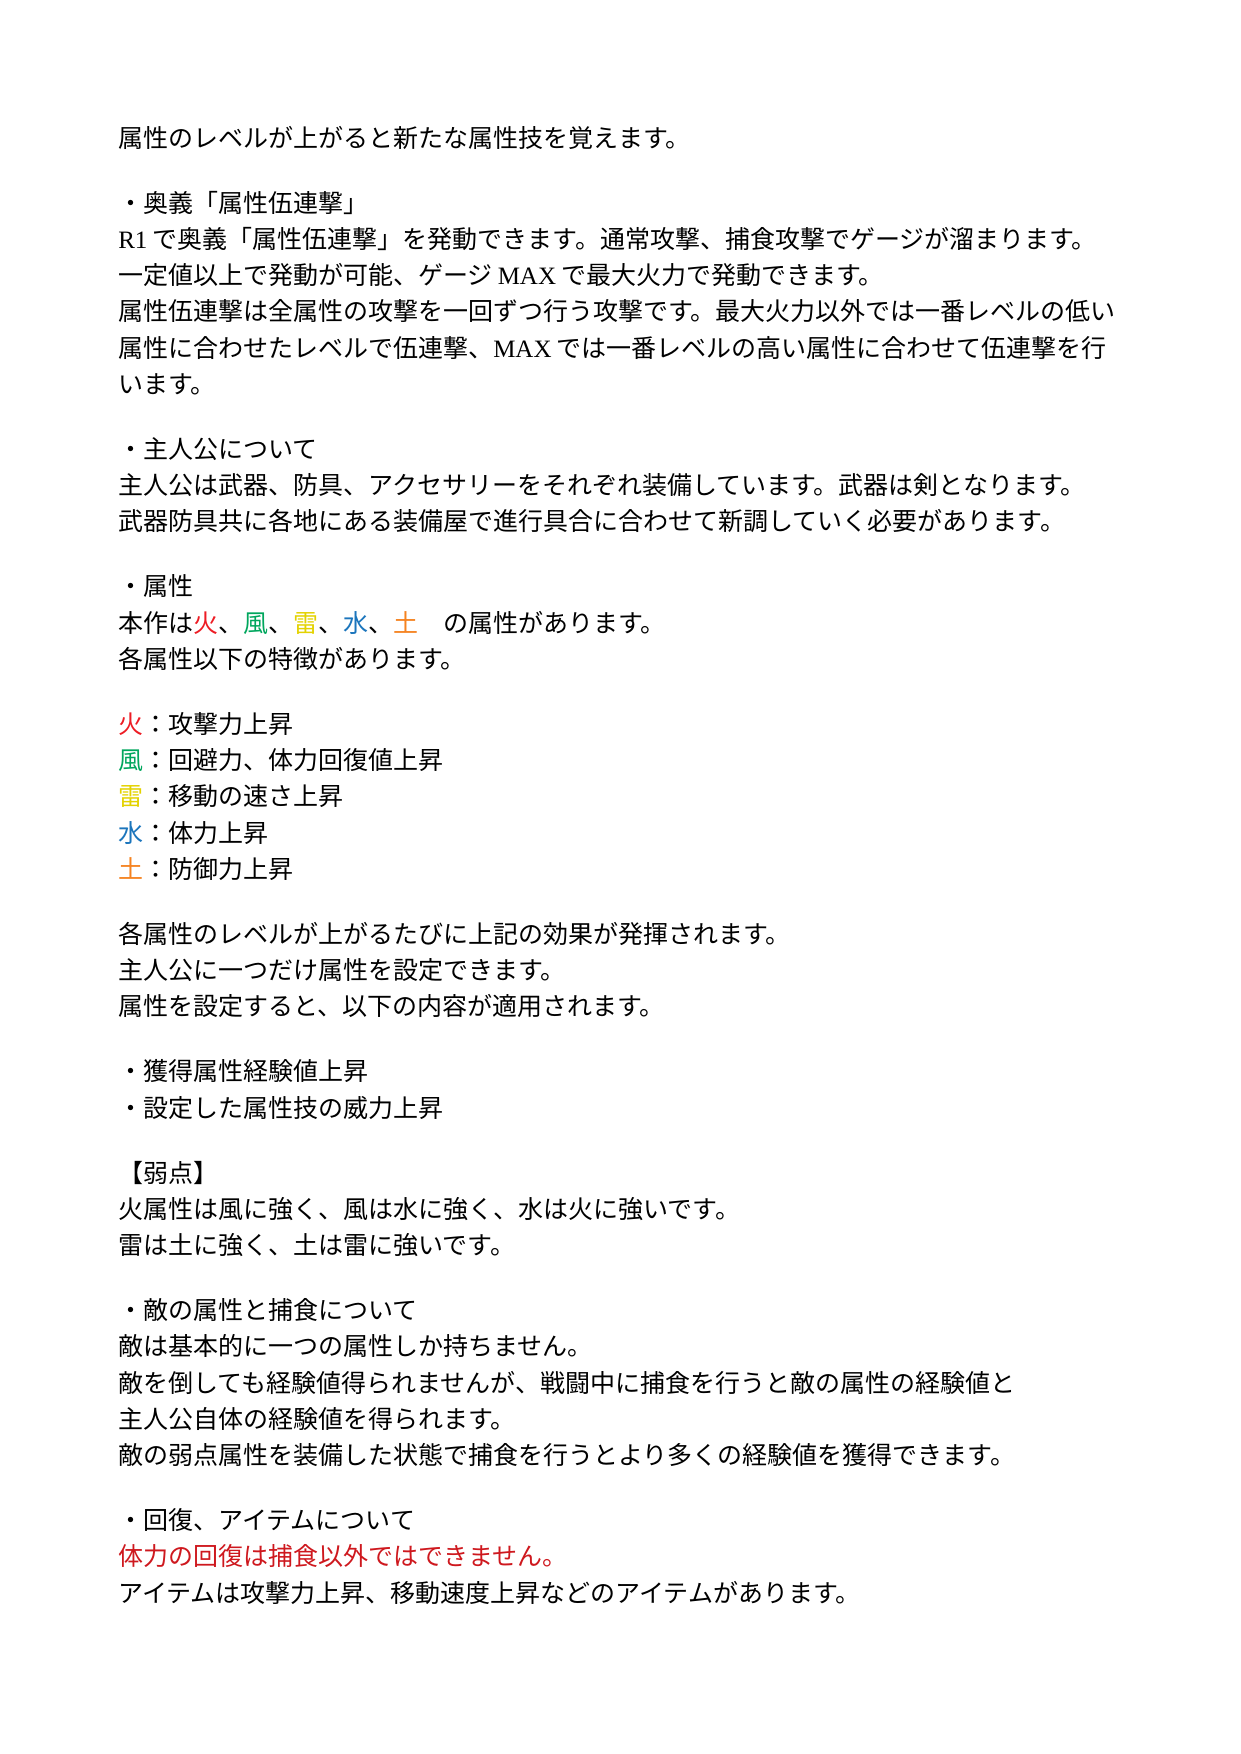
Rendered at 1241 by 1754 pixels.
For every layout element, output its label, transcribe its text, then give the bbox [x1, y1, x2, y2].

text ・回復、アイテムについて [118, 1501, 1122, 1537]
text 主人公は武器、防具、アクセサリーをそれぞれ装備しています。武器は剣となります。 [118, 466, 1122, 502]
text ・設定した属性技の威力上昇 [118, 1088, 1122, 1124]
text 体力の回復は捕食以外ではできません。 [118, 1537, 1122, 1573]
text 土：防御力上昇 [118, 849, 1122, 886]
text 火：攻撃力上昇 [118, 704, 1122, 741]
text 属性に合わせたレベルで伍連撃、MAXでは一番レベルの高い属性に合わせて伍連撃を行います。 [118, 328, 1122, 401]
text ・敵の属性と捕食について [118, 1291, 1122, 1327]
text ・属性 [118, 567, 1122, 603]
text 属性伍連撃は全属性の攻撃を一回ずつ行う攻撃です。最大火力以外では一番レベルの低い [118, 292, 1122, 328]
text 風：回避力、体力回復値上昇 [118, 741, 1122, 777]
text 敵を倒しても経験値得られませんが、戦闘中に捕食を行うと敵の属性の経験値と [118, 1363, 1122, 1399]
text 主人公自体の経験値を得られます。 [118, 1399, 1122, 1436]
text 雷は土に強く、土は雷に強いです。 [118, 1226, 1122, 1262]
text 武器防具共に各地にある装備屋で進行具合に合わせて新調していく必要があります。 [118, 502, 1122, 538]
text ・獲得属性経験値上昇 [118, 1052, 1122, 1088]
text 敵は基本的に一つの属性しか持ちません。 [118, 1327, 1122, 1363]
text 敵の弱点属性を装備した状態で捕食を行うとより多くの経験値を獲得できます。 [118, 1436, 1122, 1472]
text 各属性以下の特徴があります。 [118, 639, 1122, 676]
text 属性のレベルが上がると新たな属性技を覚えます。 [118, 118, 1122, 154]
text 火属性は風に強く、風は水に強く、水は火に強いです。 [118, 1189, 1122, 1226]
text 雷：移動の速さ上昇 [118, 777, 1122, 813]
text 一定値以上で発動が可能、ゲージMAXで最大火力で発動できます。 [118, 256, 1122, 292]
text 各属性のレベルが上がるたびに上記の効果が発揮されます。 [118, 914, 1122, 951]
text ・主人公について [118, 429, 1122, 466]
text 【弱点】 [118, 1153, 1122, 1189]
text ・奥義「属性伍連撃」 [118, 183, 1122, 219]
text 本作は火、風、雷、水、土 の属性があります。 [118, 603, 1122, 639]
text 水：体力上昇 [118, 813, 1122, 849]
text アイテムは攻撃力上昇、移動速度上昇などのアイテムがあります。 [118, 1573, 1122, 1609]
text 主人公に一つだけ属性を設定できます。 [118, 951, 1122, 987]
text 属性を設定すると、以下の内容が適用されます。 [118, 987, 1122, 1023]
text R1で奥義「属性伍連撃」を発動できます。通常攻撃、捕食攻撃でゲージが溜まります。 [118, 219, 1122, 256]
